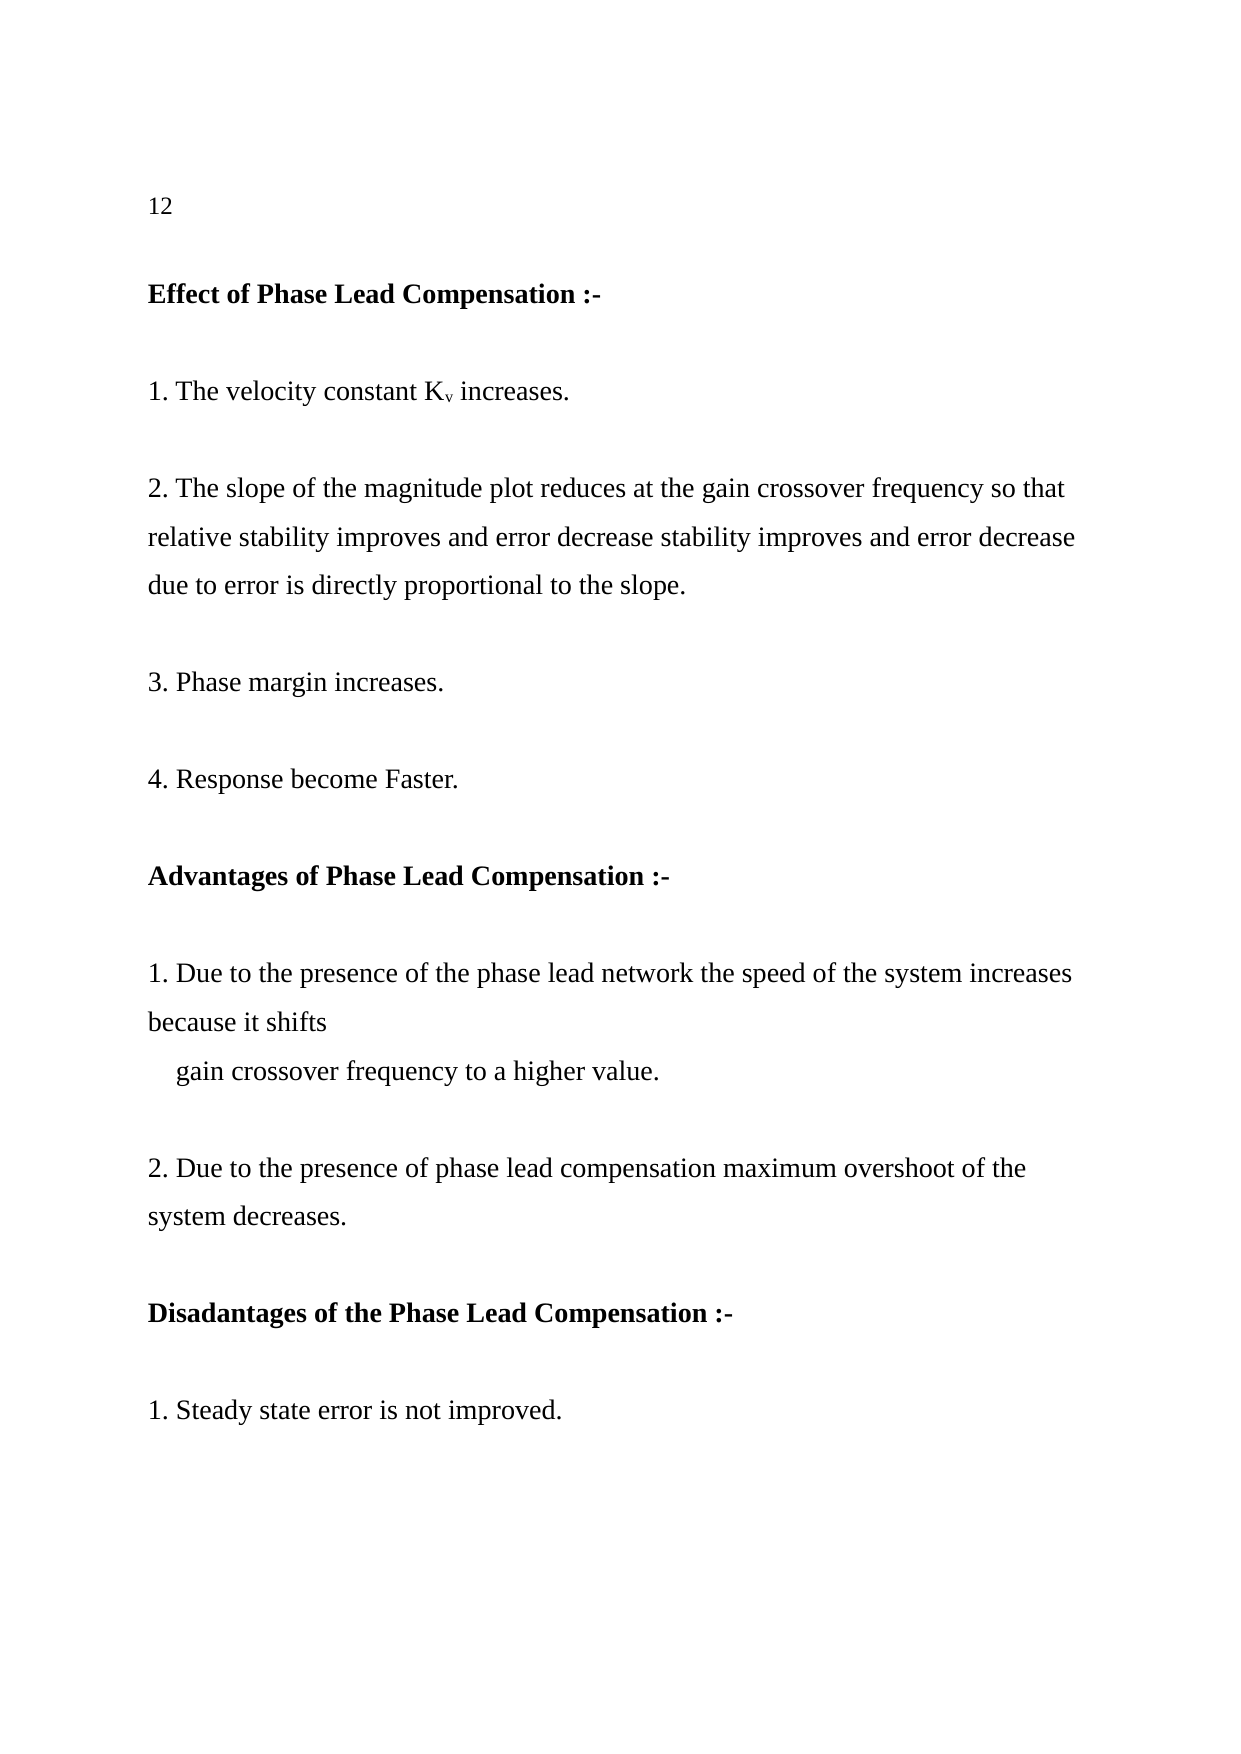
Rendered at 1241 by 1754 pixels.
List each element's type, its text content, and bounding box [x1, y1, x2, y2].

text Advantages of Phase Lead Compensation :- [148, 859, 1093, 892]
text Effect of Phase Lead Compensation :- [148, 277, 1093, 309]
text 3. Phase margin increases. [148, 665, 1093, 698]
text 4. Response become Faster. [148, 762, 1093, 795]
text gain crossover frequency to a higher value. [148, 1054, 1093, 1086]
text 1. The velocity constant Kv increases. [148, 374, 1093, 406]
text 2. The slope of the magnitude plot reduces at the gain crossover frequency so that relative stability improves and error decrease stability improves and error decrease due to error is directly proportional to the slope. [148, 471, 1093, 601]
text 12 [148, 191, 1093, 219]
text 2. Due to the presence of phase lead compensation maximum overshoot of the system decreases. [148, 1151, 1093, 1232]
text 1. Due to the presence of the phase lead network the speed of the system increases because it shifts [148, 957, 1093, 1037]
text 1. Steady state error is not improved. [148, 1393, 1093, 1426]
text Disadantages of the Phase Lead Compensation :- [148, 1296, 1093, 1329]
